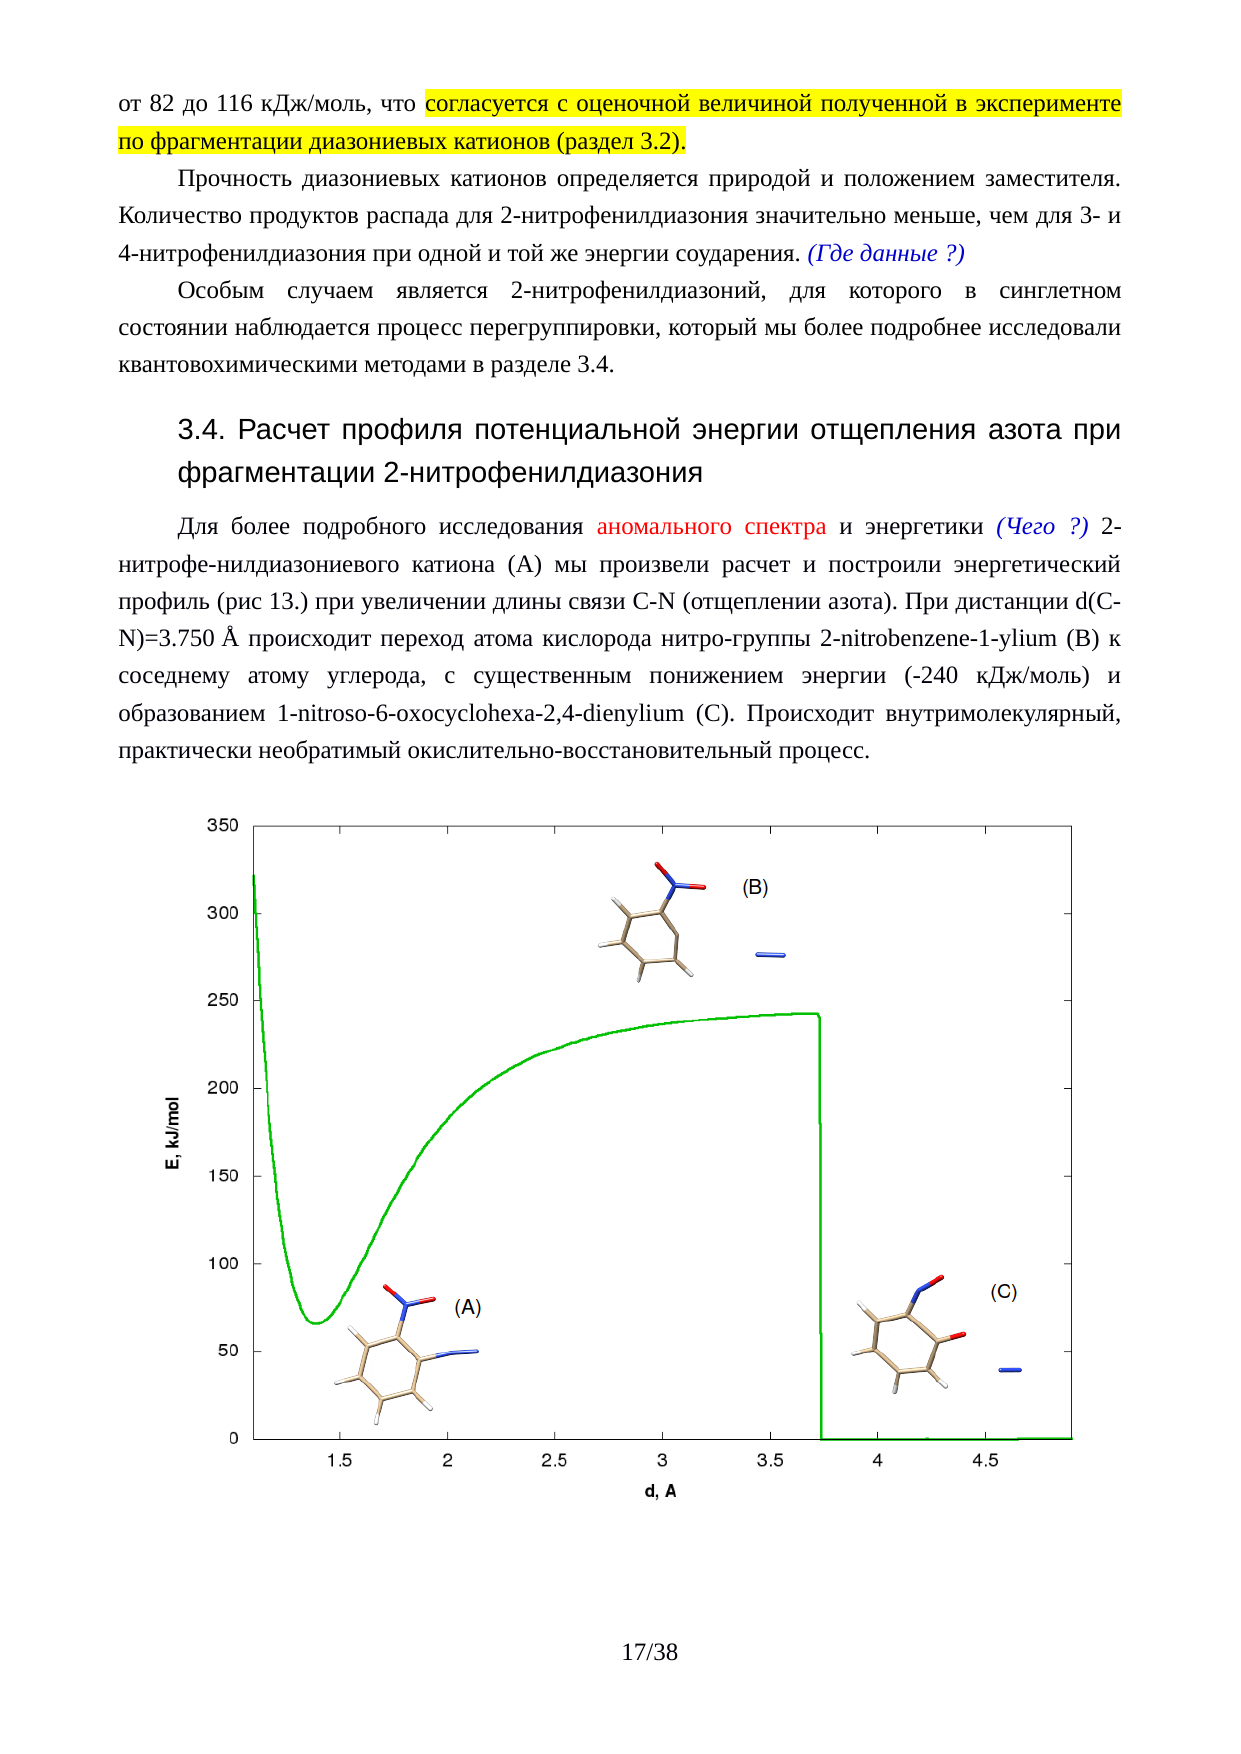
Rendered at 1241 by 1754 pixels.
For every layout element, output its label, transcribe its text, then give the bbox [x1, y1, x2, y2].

list от 82 до 116 кДж/моль, что согласуется с оценочной величиной полученной в эксперименте по фрагментации диазониевых катионов (раздел 3.2). [118, 88, 1122, 154]
list Особым случаем является 2-нитрофенилдиазоний, для которого в синглетном состоянии наблюдается процесс перегруппировки, который мы более подробнее исследовали квантовохимическими методами в разделе 3.4. [118, 275, 1122, 378]
text Для более подробного исследования аномального спектра и энергетики (Чего ?) 2-нитрофе-нилдиазониевого катиона (A) мы произвели расчет и построили энергетический профиль (рис 13.) при увеличении длины связи C-N (отщеплении азота). При дистанции d(C-N)=3.750 Å происходит переход атома кислорода нитро-группы 2-nitrobenzene-1-ylium (B) к соседнему атому углерода, с существенным понижением энергии (-240 кДж/моль) и образованием 1-nitroso-6-oxocyclohexa-2,4-dienylium (C). Происходит внутримолекулярный, практически необратимый окислительно-восстановительный процесс. [118, 511, 1122, 764]
list Прочность диазониевых катионов определяется природой и положением заместителя. Количество продуктов распада для 2-нитрофенилдиазония значительно меньше, чем для 3- и 4-нитрофенилдиазония при одной и той же энергии соударения. (Где данные ?) [118, 163, 1122, 266]
picture [156, 809, 1084, 1503]
list 3.4. Расчет профиля потенциальной энергии отщепления азота при фрагментации 2-нитрофенилдиазония [177, 412, 1122, 489]
